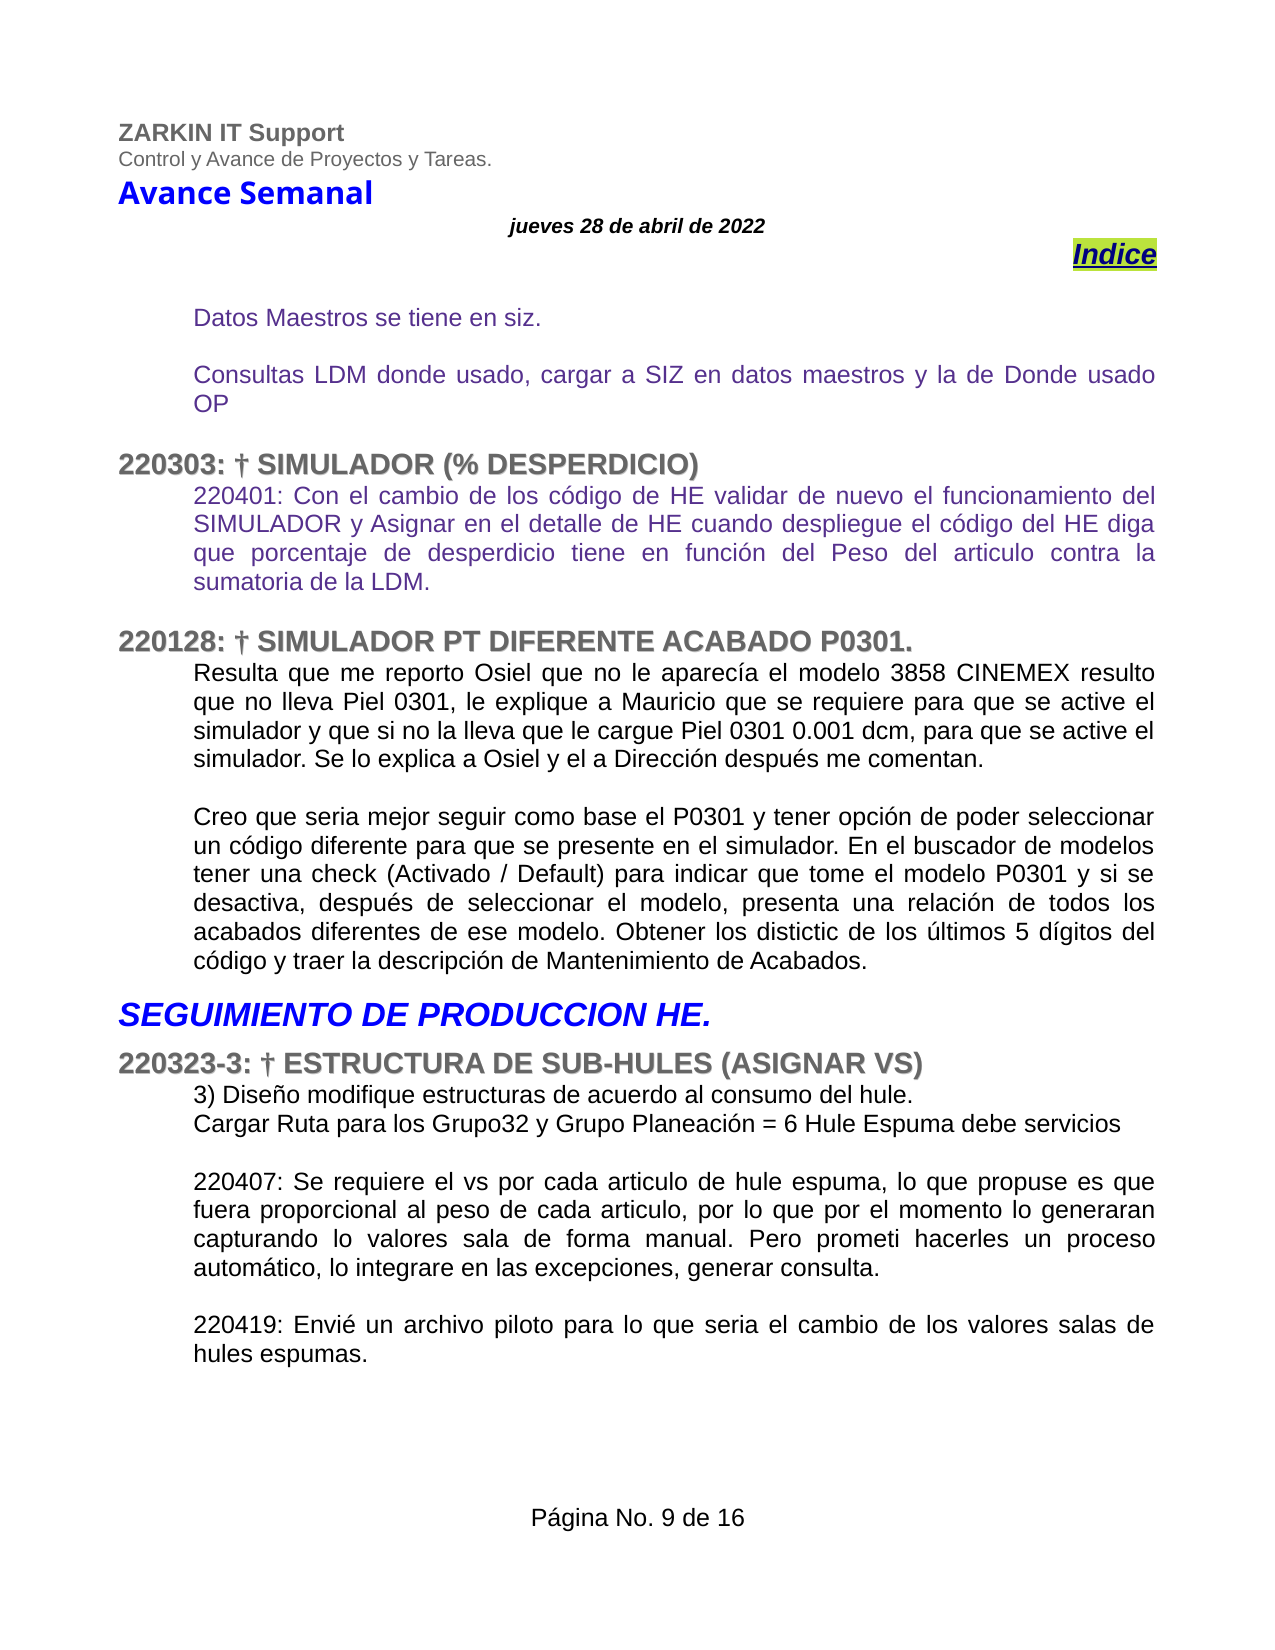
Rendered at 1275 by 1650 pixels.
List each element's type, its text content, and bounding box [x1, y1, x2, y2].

text Consultas LDM donde usado, cargar a SIZ en datos maestros y la de Donde usado OP [193, 361, 1157, 418]
text Datos Maestros se tiene en siz. [193, 303, 1157, 332]
text Cargar Ruta para los Grupo32 y Grupo Planeación = 6 Hule Espuma debe servicios [193, 1109, 1157, 1138]
subtitle 220128: † SIMULADOR PT DIFERENTE ACABADO P0301. [118, 624, 1157, 658]
text 220401: Con el cambio de los código de HE validar de nuevo el funcionamiento del SIMULADOR y Asignar en el detalle de HE cuando despliegue el código del HE diga que porcentaje de desperdicio tiene en función del Peso del articulo contra la sumatoria de la LDM. [193, 481, 1157, 596]
subtitle 220303: † SIMULADOR (% DESPERDICIO) [118, 447, 1157, 481]
subtitle 220323-3: † ESTRUCTURA DE SUB-HULES (ASIGNAR VS) [118, 1046, 1157, 1080]
text Creo que seria mejor seguir como base el P0301 y tener opción de poder seleccionar un código diferente para que se presente en el simulador. En el buscador de modelos tener una check (Activado / Default) para indicar que tome el modelo P0301 y si se desactiva, después de seleccionar el modelo, presenta una relación de todos los acabados diferentes de ese modelo. Obtener los distictic de los últimos 5 dígitos del código y traer la descripción de Mantenimiento de Acabados. [193, 802, 1157, 974]
subtitle SEGUIMIENTO DE PRODUCCION HE. [118, 995, 1157, 1034]
text 220407: Se requiere el vs por cada articulo de hule espuma, lo que propuse es que fuera proporcional al peso de cada articulo, por lo que por el momento lo generaran capturando lo valores sala de forma manual. Pero prometi hacerles un proceso automático, lo integrare en las excepciones, generar consulta. [193, 1167, 1157, 1282]
text Resulta que me reporto Osiel que no le aparecía el modelo 3858 CINEMEX resulto que no lleva Piel 0301, le explique a Mauricio que se requiere para que se active el simulador y que si no la lleva que le cargue Piel 0301 0.001 dcm, para que se active el simulador. Se lo explica a Osiel y el a Dirección después me comentan. [193, 658, 1157, 773]
text 220419: Envié un archivo piloto para lo que seria el cambio de los valores salas de hules espumas. [193, 1310, 1157, 1368]
text 3) Diseño modifique estructuras de acuerdo al consumo del hule. [193, 1080, 1157, 1109]
